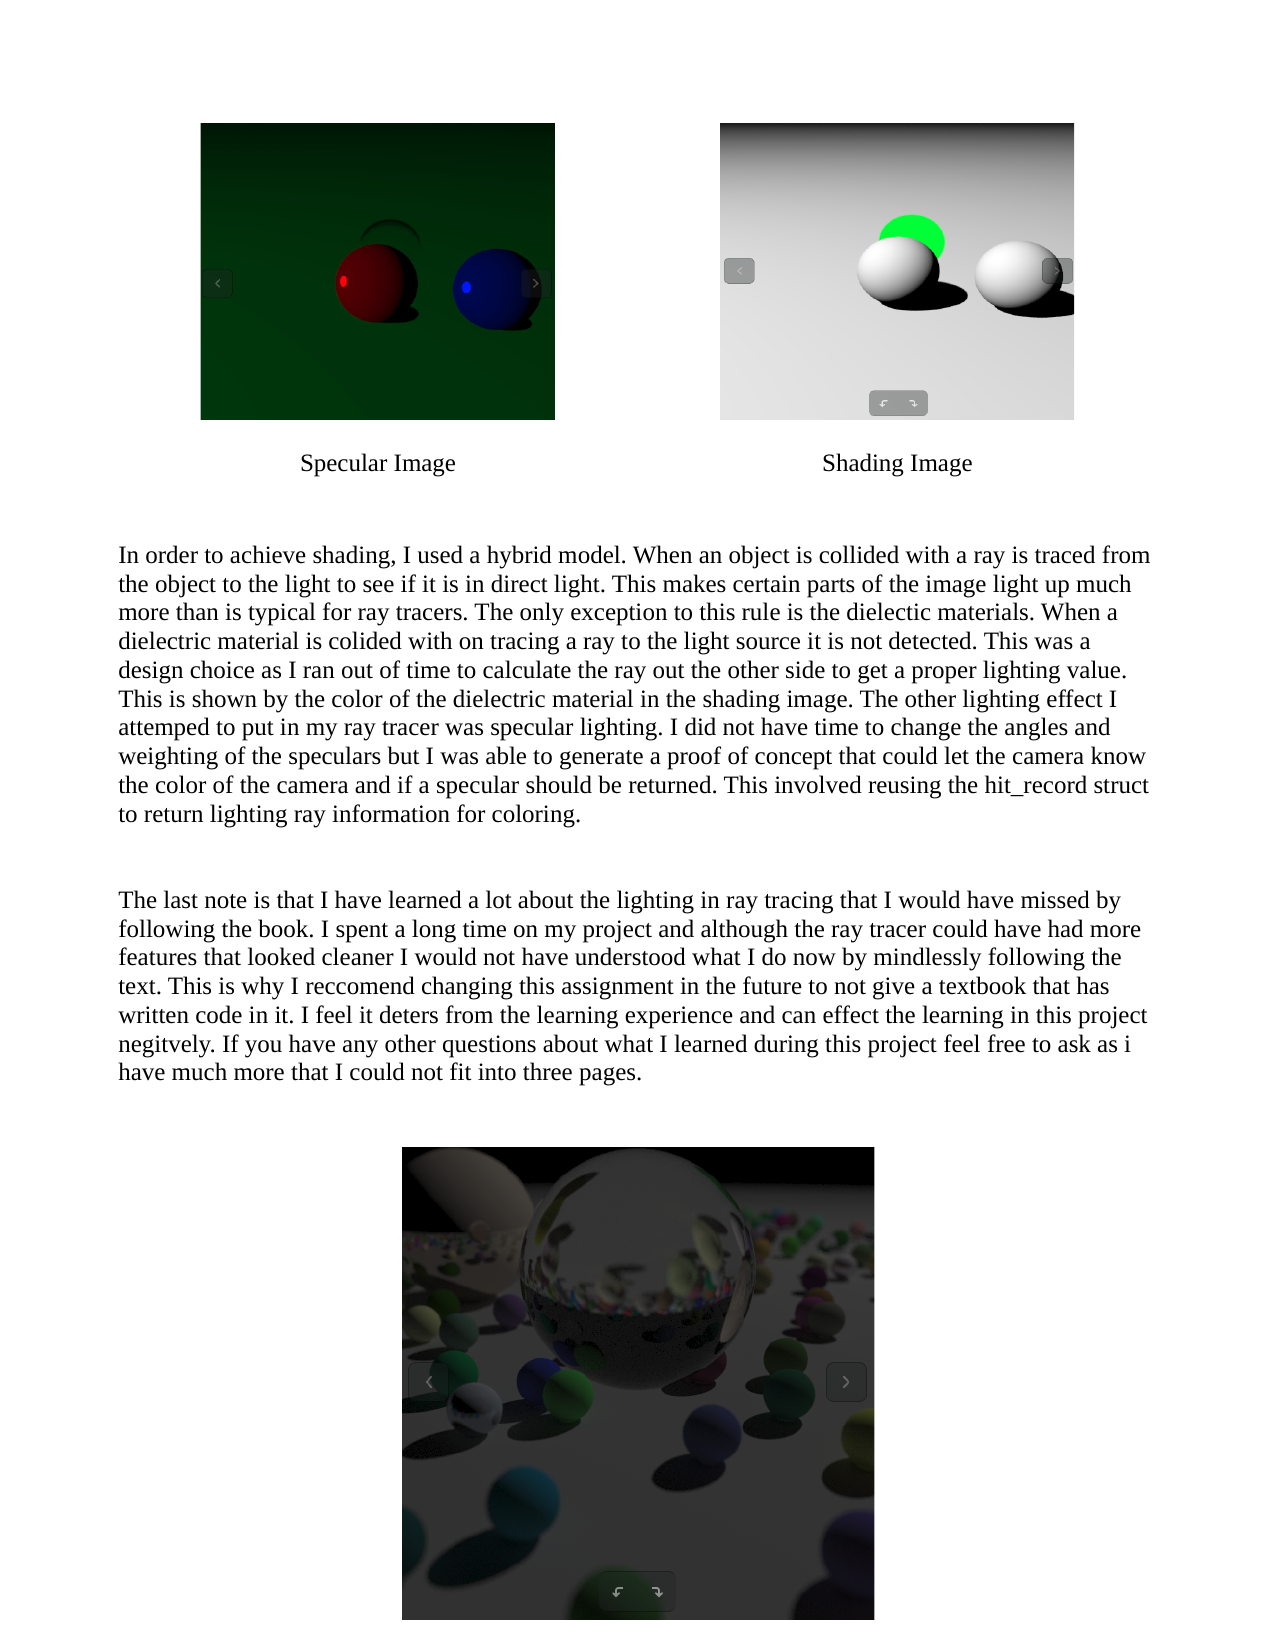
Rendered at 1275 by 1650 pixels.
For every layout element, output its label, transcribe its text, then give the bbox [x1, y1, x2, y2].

picture [402, 1147, 875, 1620]
table_header Shading Image [638, 118, 1157, 482]
text In order to achieve shading, I used a hybrid model. When an object is collided with a ray is traced from the object to the light to see if it is in direct light. This makes certain parts of the image light up much more than is typical for ray tracers. The only exception to this rule is the dielectic materials. When a dielectric material is colided with on tracing a ray to the light source it is not detected. This was a design choice as I ran out of time to calculate the ray out the other side to get a proper lighting value. This is shown by the color of the dielectric material in the shading image. The other lighting effect I attemped to put in my ray tracer was specular lighting. I did not have time to change the angles and weighting of the speculars but I was able to generate a proof of concept that could let the camera know the color of the camera and if a specular should be returned. This involved reusing the hit_record struct to return lighting ray information for coloring. [118, 540, 1157, 827]
picture [720, 123, 1075, 420]
text The last note is that I have learned a lot about the lighting in ray tracing that I would have missed by following the book. I spent a long time on my project and although the ray tracer could have had more features that looked cleaner I would not have understood what I do now by mindlessly following the text. This is why I reccomend changing this assignment in the future to not give a textbook that has written code in it. I feel it deters from the learning experience and can effect the learning in this project negitvely. If you have any other questions about what I learned during this project feel free to ask as i have much more that I could not fit into three pages. [118, 885, 1157, 1086]
table_header Specular Image [118, 118, 637, 482]
picture [200, 123, 555, 420]
